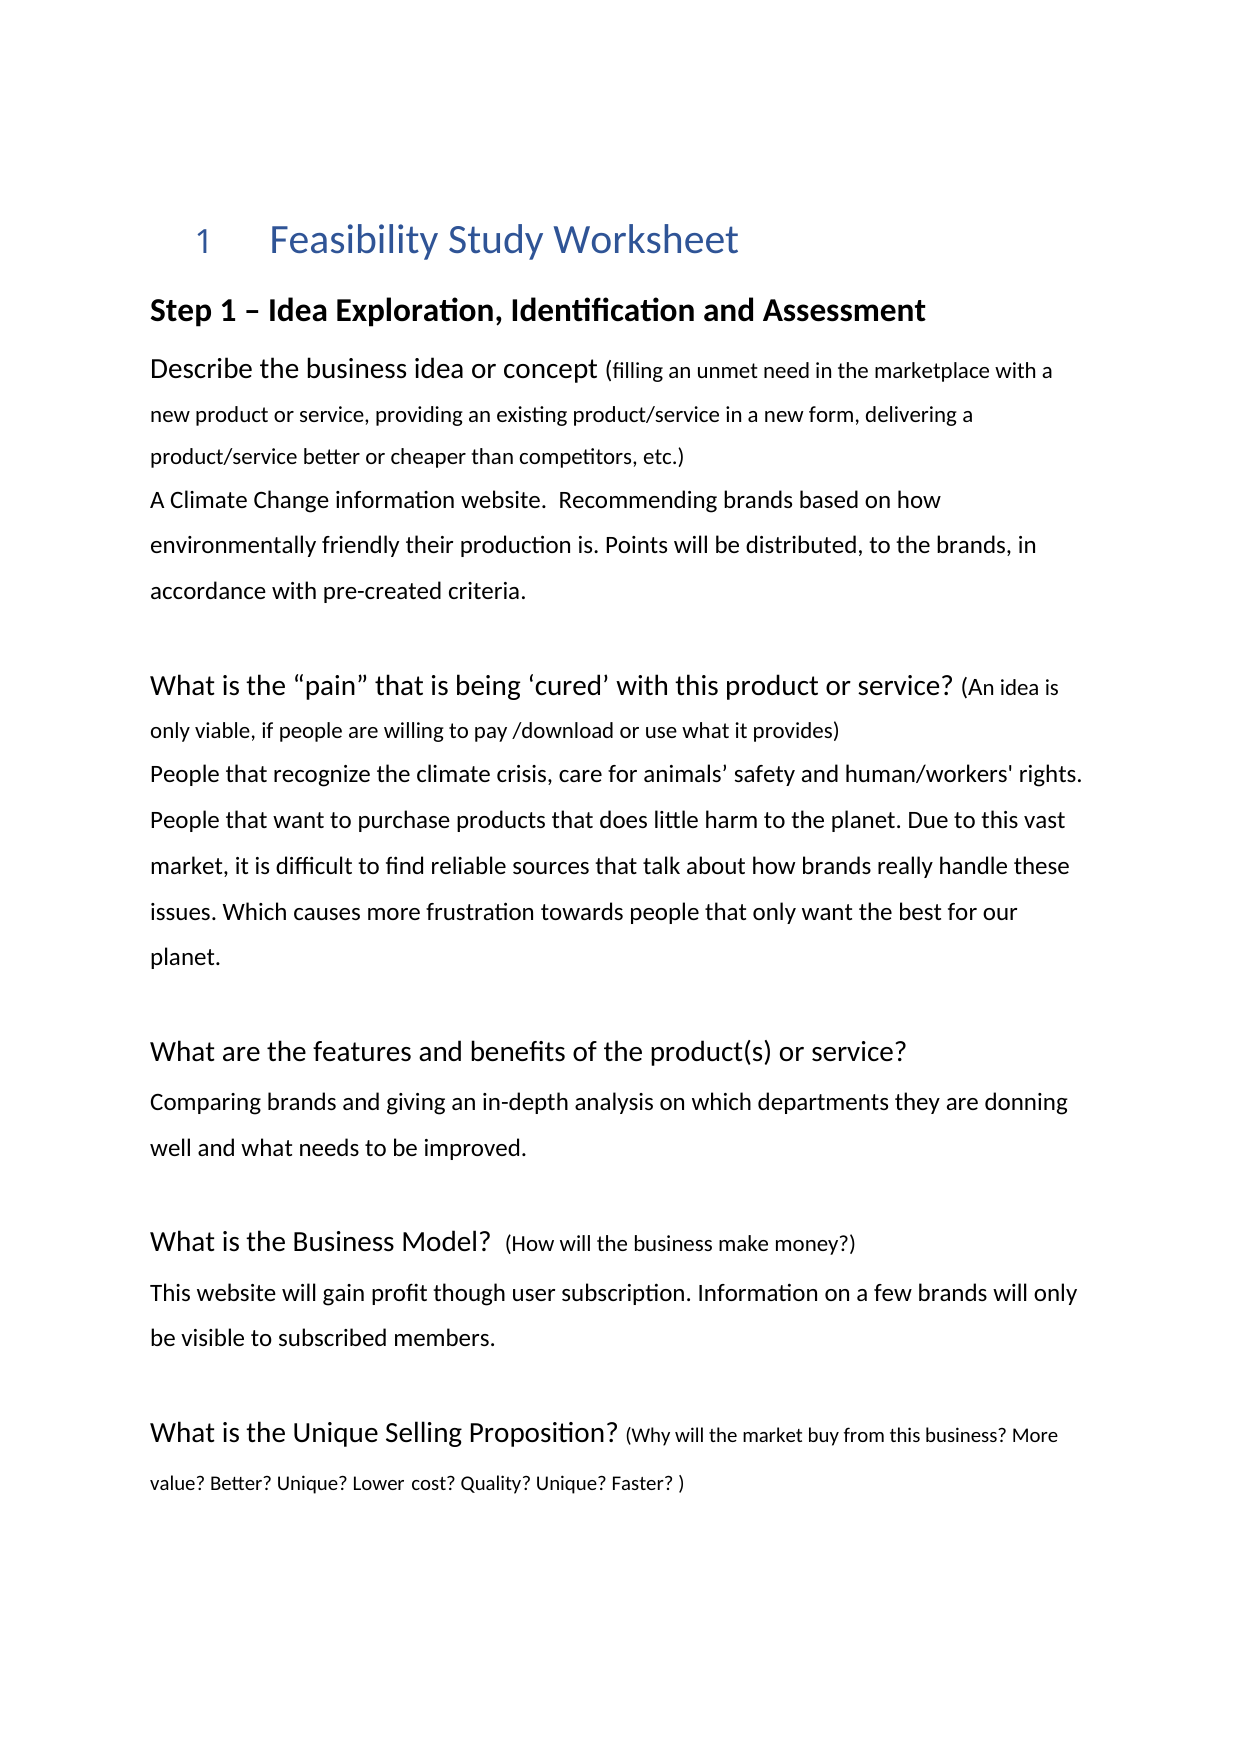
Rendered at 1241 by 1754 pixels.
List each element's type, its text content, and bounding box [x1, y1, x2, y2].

text People that recognize the climate crisis, care for animals’ safety and human/workers' rights. People that want to purchase products that does little harm to the planet. Due to this vast market, it is difficult to find reliable sources that talk about how brands really handle these issues. Which causes more frustration towards people that only want the best for our planet. [150, 758, 1090, 972]
text Step 1 – Idea Exploration, Identification and Assessment [150, 289, 1090, 330]
text This website will gain profit though user subscription. Information on a few brands will only be visible to subscribed members. [150, 1277, 1090, 1353]
subtitle Feasibility Study Worksheet [194, 213, 1090, 264]
text A Climate Change information website. Recommending brands based on how environmentally friendly their production is. Points will be distributed, to the brands, in accordance with pre-created criteria. [150, 484, 1090, 606]
text What is the “pain” that is being ‘cured’ with this product or service? (An idea is only viable, if people are willing to pay /download or use what it provides) [150, 667, 1090, 744]
text Comparing brands and giving an in-depth analysis on which departments they are donning well and what needs to be improved. [150, 1086, 1090, 1162]
text What is the Business Model? (How will the business make money?) [150, 1223, 1090, 1259]
text Describe the business idea or concept (filling an unmet need in the marketplace with a new product or service, providing an existing product/service in a new form, delivering a product/service better or cheaper than competitors, etc.) [150, 350, 1090, 470]
text What are the features and benefits of the product(s) or service? [150, 1033, 1090, 1068]
text What is the Unique Selling Proposition? (Why will the market buy from this business? More value? Better? Unique? Lower cost? Quality? Unique? Faster? ) [150, 1414, 1090, 1498]
